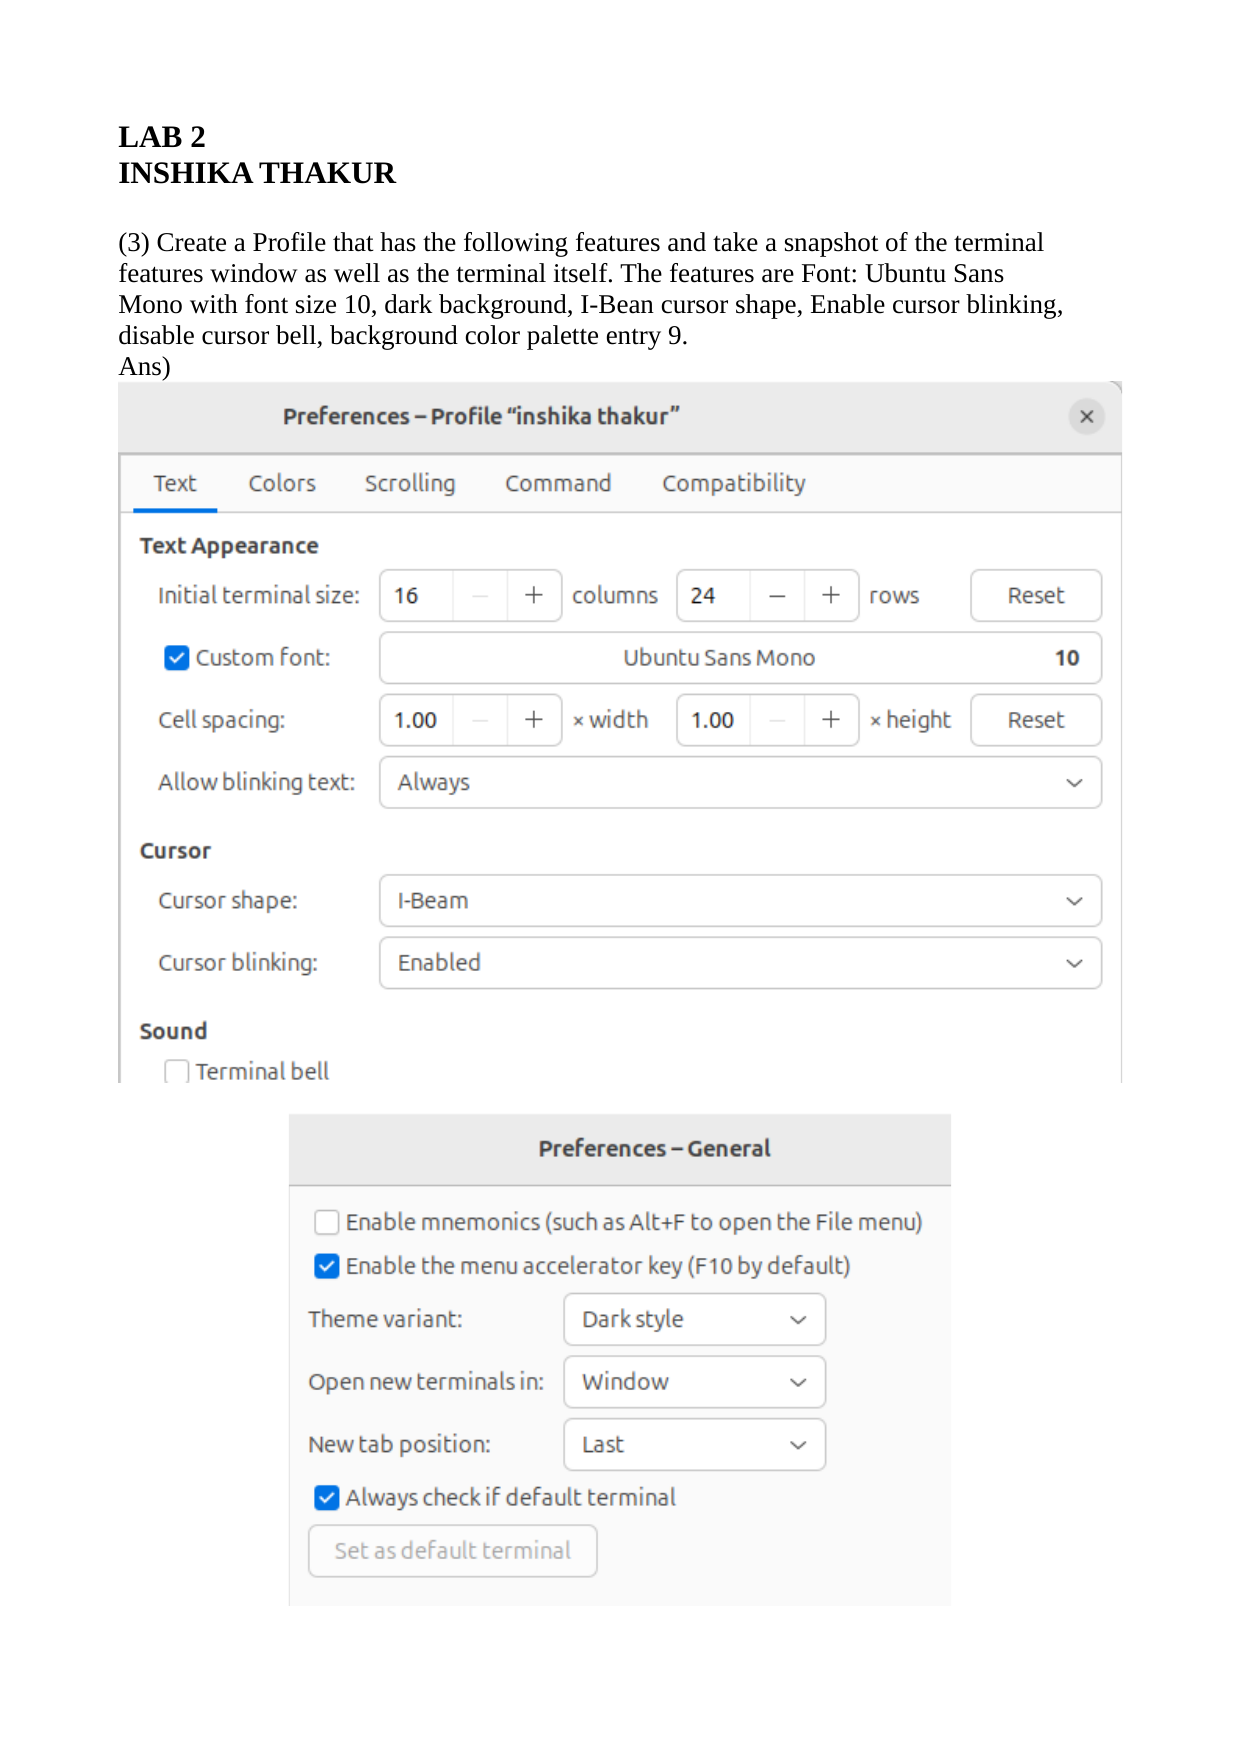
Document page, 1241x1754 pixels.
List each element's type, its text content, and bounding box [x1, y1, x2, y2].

text disable cursor bell, background color palette entry 9. [118, 319, 1122, 351]
picture [288, 1113, 952, 1606]
text Ans) [118, 351, 1122, 381]
text INSHIKA THAKUR [118, 154, 1122, 190]
text LAB 2 [118, 118, 1122, 154]
text features window as well as the terminal itself. The features are Font: Ubuntu Sans [118, 257, 1122, 288]
picture [118, 381, 1123, 1083]
text Mono with font size 10, dark background, I-Bean cursor shape, Enable cursor blinking, [118, 288, 1122, 319]
text (3) Create a Profile that has the following features and take a snapshot of the terminal [118, 226, 1122, 257]
